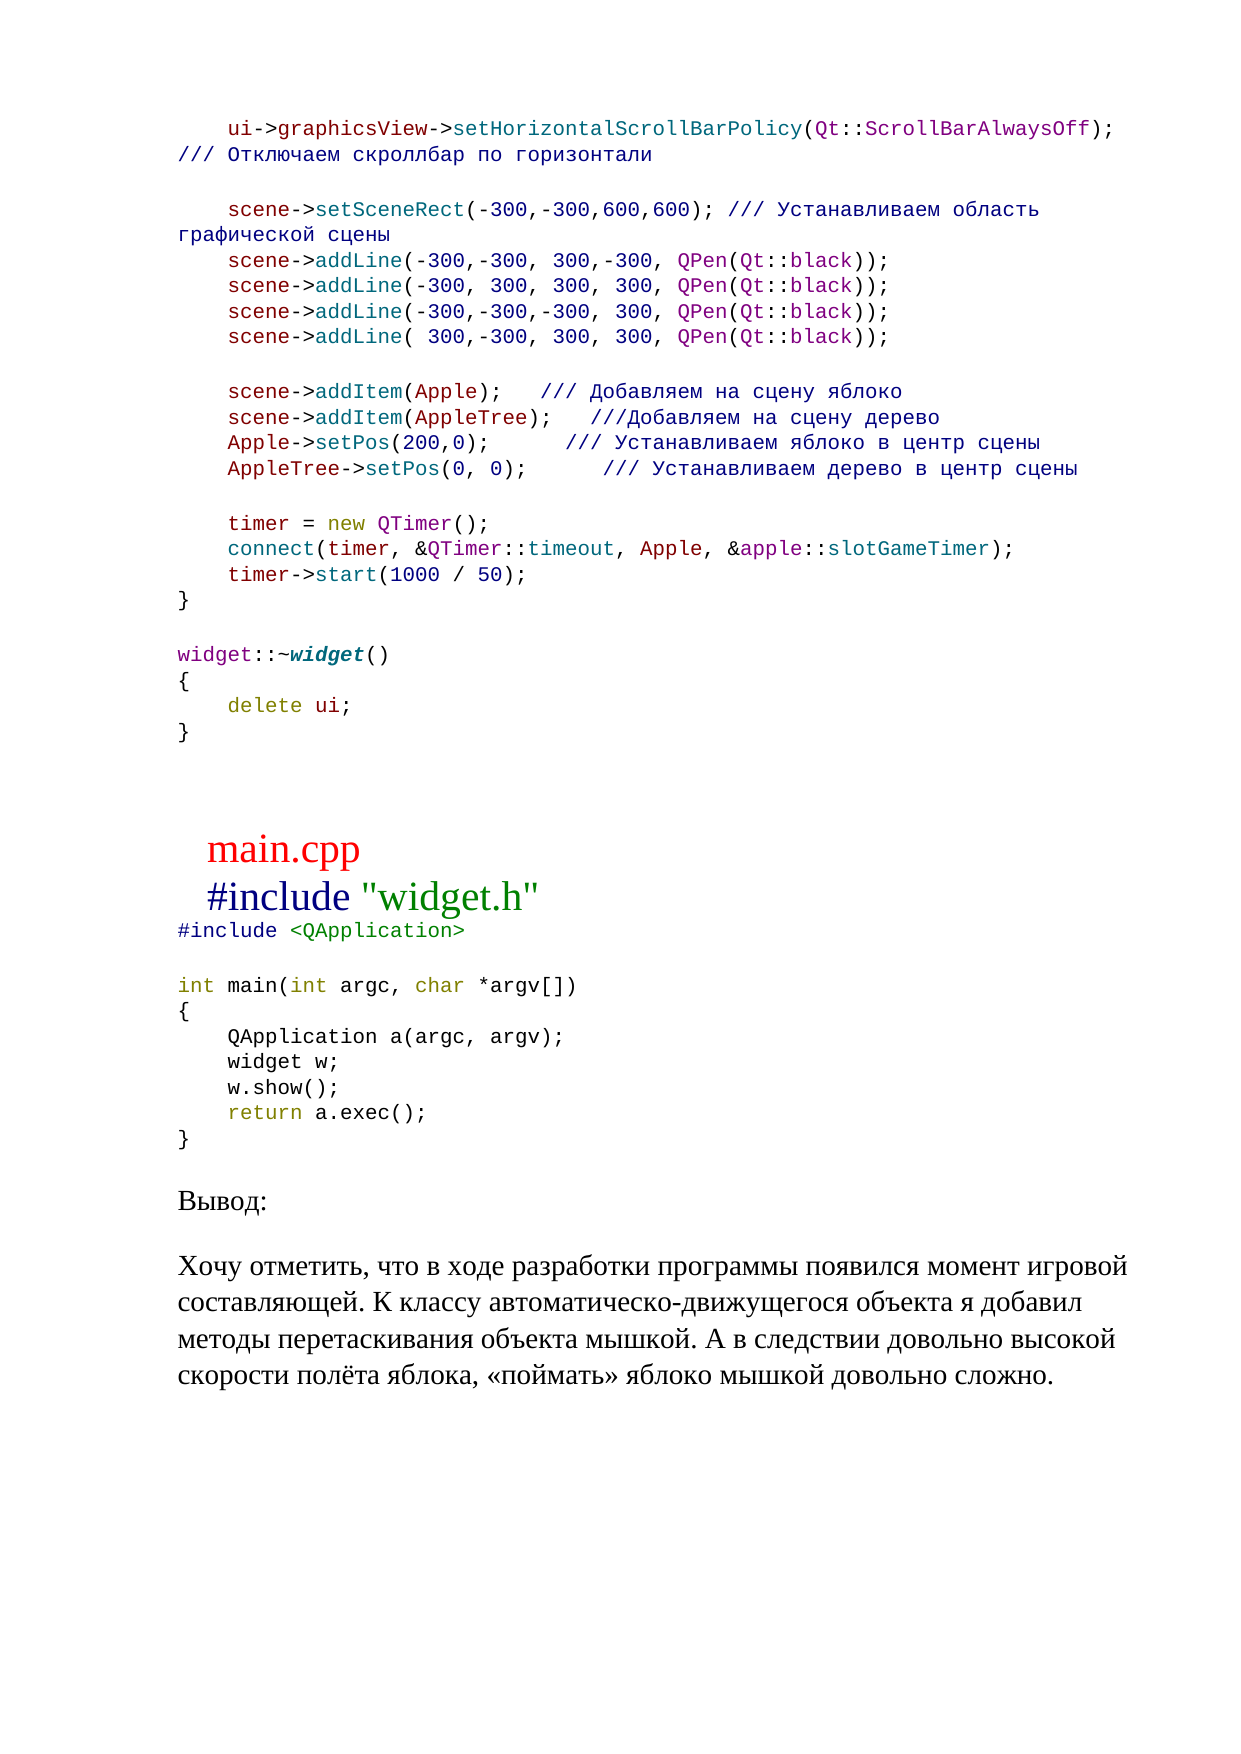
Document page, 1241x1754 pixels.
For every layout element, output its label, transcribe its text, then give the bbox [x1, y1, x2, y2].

text Хочу отметить, что в ходе разработки программы появился момент игровой составляющей. К классу автоматическо-движущегося объекта я добавил методы перетаскивания объекта мышкой. А в следствии довольно высокой скорости полёта яблока, «поймать» яблоко мышкой довольно сложно. [177, 1248, 1152, 1390]
text timer = new QTimer(); [177, 513, 1152, 536]
text widget w; [177, 1051, 1152, 1075]
text return a.exec(); [177, 1102, 1152, 1126]
text int main(int argc, char *argv[]) [177, 975, 1152, 998]
text scene->addLine(-300, 300, 300, 300, QPen(Qt::black)); [177, 275, 1152, 299]
text scene->addItem(Apple); /// Добавляем на сцену яблоко [177, 381, 1152, 405]
text #include <QApplication> [177, 920, 1152, 943]
text #include "widget.h" [177, 872, 1152, 920]
text connect(timer, &QTimer::timeout, Apple, &apple::slotGameTimer); [177, 538, 1152, 562]
text scene->addLine(-300,-300, 300,-300, QPen(Qt::black)); [177, 250, 1152, 273]
text { [177, 1000, 1152, 1024]
text scene->addLine( 300,-300, 300, 300, QPen(Qt::black)); [177, 326, 1152, 350]
text delete ui; [177, 695, 1152, 719]
text } [177, 1128, 1152, 1151]
text { [177, 670, 1152, 693]
text AppleTree->setPos(0, 0); /// Устанавливаем дерево в центр сцены [177, 458, 1152, 481]
text scene->setSceneRect(-300,-300,600,600); /// Устанавливаем область графической сцены [177, 199, 1152, 248]
text QApplication a(argc, argv); [177, 1026, 1152, 1049]
text timer->start(1000 / 50); [177, 564, 1152, 587]
text } [177, 589, 1152, 613]
text widget::~widget() [177, 644, 1152, 668]
text scene->addLine(-300,-300,-300, 300, QPen(Qt::black)); [177, 301, 1152, 324]
text scene->addItem(AppleTree); ///Добавляем на сцену дерево [177, 407, 1152, 430]
text Apple->setPos(200,0); /// Устанавливаем яблоко в центр сцены [177, 432, 1152, 456]
text w.show(); [177, 1077, 1152, 1100]
text ui->graphicsView->setHorizontalScrollBarPolicy(Qt::ScrollBarAlwaysOff); /// Отключаем скроллбар по горизонтали [177, 118, 1152, 167]
text } [177, 721, 1152, 744]
text main.cpp [177, 824, 1152, 872]
text Вывод: [177, 1183, 1152, 1216]
